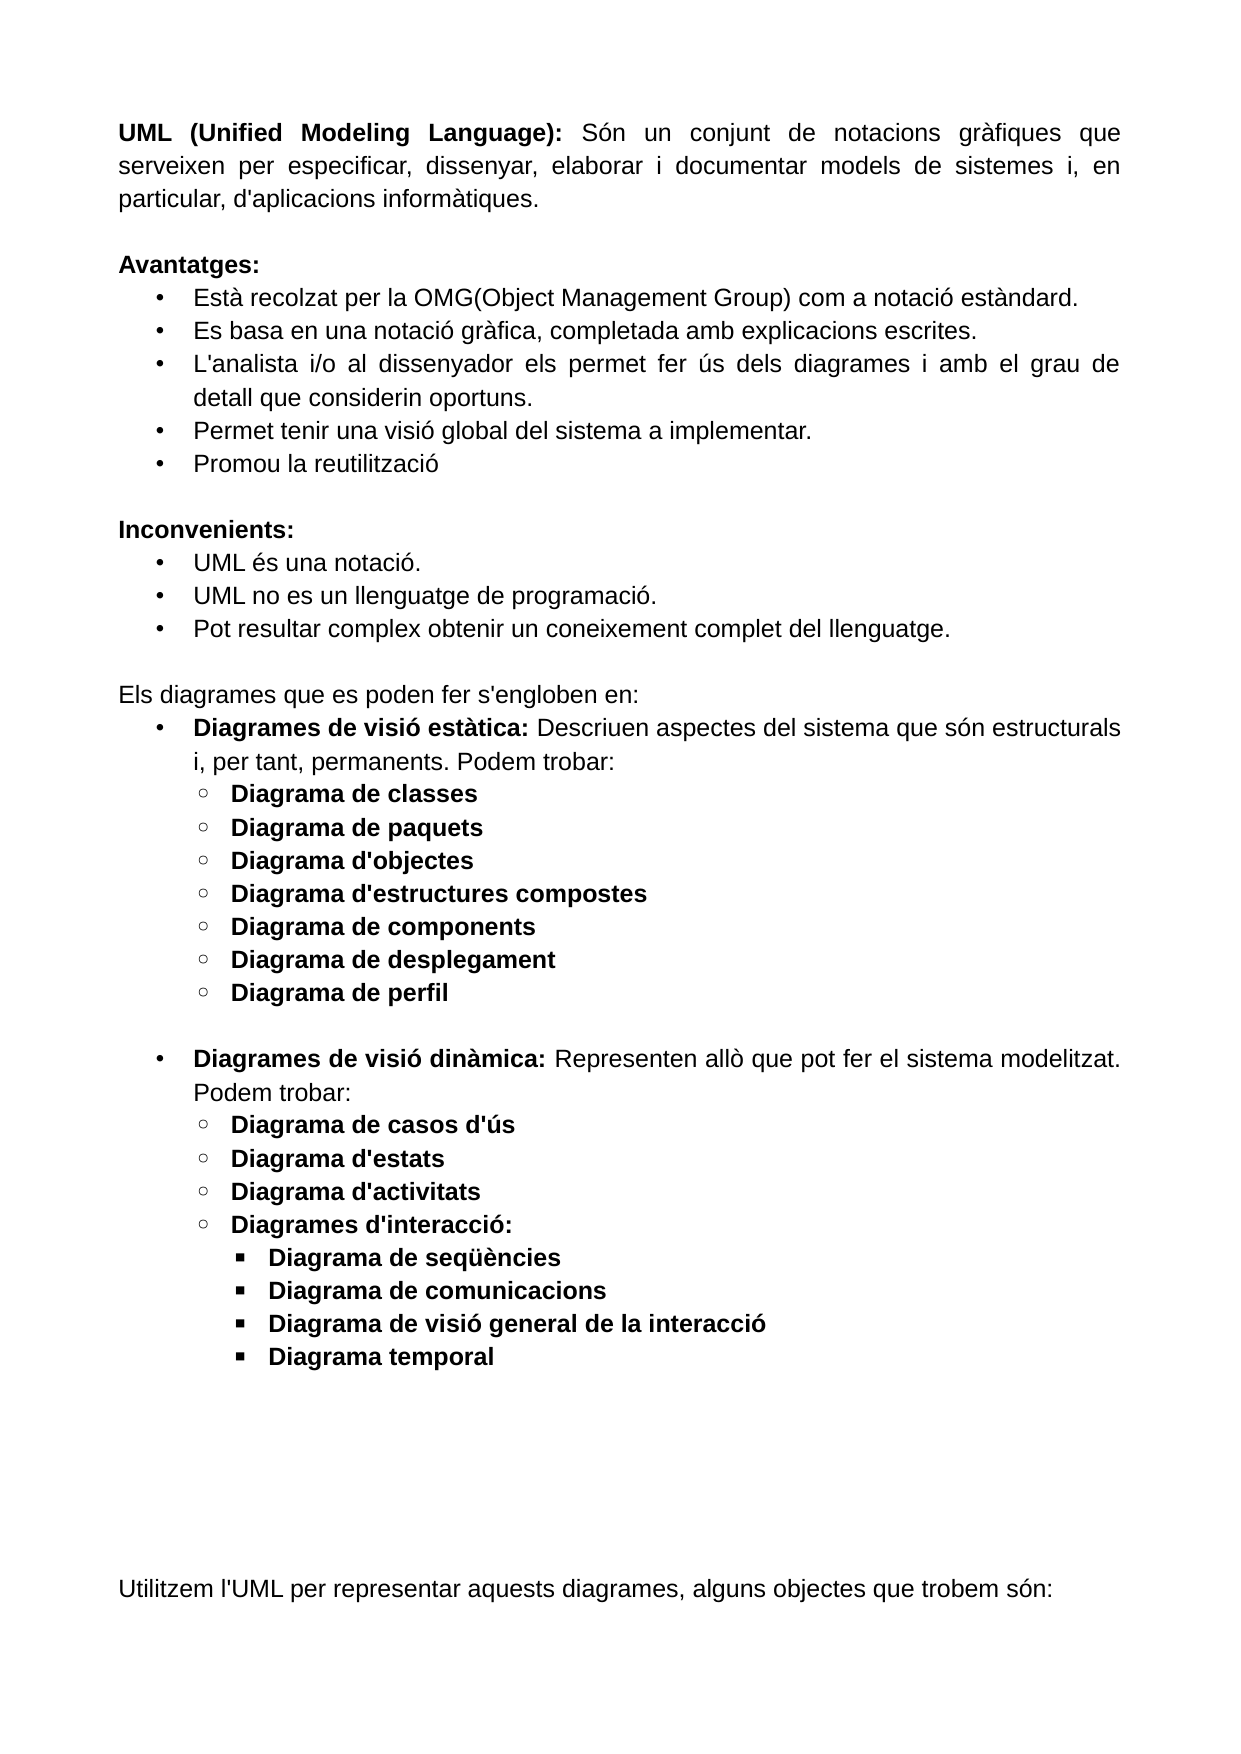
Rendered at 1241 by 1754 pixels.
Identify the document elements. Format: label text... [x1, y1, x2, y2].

list Diagrama de classes [193, 779, 1122, 808]
list UML és una notació. [156, 548, 1122, 577]
text Utilitzem l'UML per representar aquests diagrames, alguns objectes que trobem són: [118, 1574, 1122, 1602]
list Diagrama de casos d'ús [193, 1111, 1122, 1139]
text UML (Unified Modeling Language): Són un conjunt de notacions gràfiques que serveixen per especificar, dissenyar, elaborar i documentar models de sistemes i, en particular, d'aplicacions informàtiques. [118, 118, 1122, 213]
text Inconvenients: [118, 515, 1122, 544]
list Diagrama de perfil [193, 978, 1122, 1007]
list Es basa en una notació gràfica, completada amb explicacions escrites. [156, 316, 1122, 345]
text Avantatges: [118, 250, 1122, 279]
list Diagrama d'activitats [193, 1177, 1122, 1206]
list Diagrama temporal [231, 1342, 1122, 1371]
list Permet tenir una visió global del sistema a implementar. [156, 416, 1122, 444]
list Diagrama de visió general de la interacció [231, 1309, 1122, 1338]
list L'analista i/o al dissenyador els permet fer ús dels diagrames i amb el grau de detall que considerin oportuns. [156, 349, 1122, 411]
list Diagrames de visió dinàmica: Representen allò que pot fer el sistema modelitzat. Podem trobar: [156, 1044, 1122, 1106]
list Diagrama de paquets [193, 813, 1122, 841]
list UML no es un llenguatge de programació. [156, 581, 1122, 610]
list Promou la reutilització [156, 449, 1122, 478]
list Diagrama d'estats [193, 1144, 1122, 1172]
list Diagrama de seqüències [231, 1243, 1122, 1272]
list Pot resultar complex obtenir un coneixement complet del llenguatge. [156, 614, 1122, 643]
list Diagrama d'objectes [193, 846, 1122, 874]
text Els diagrames que es poden fer s'engloben en: [118, 680, 1122, 709]
list Diagrames de visió estàtica: Descriuen aspectes del sistema que són estructurals i, per tant, permanents. Podem trobar: [156, 713, 1122, 775]
list Diagrama de desplegament [193, 945, 1122, 974]
list Diagrames d'interacció: [193, 1210, 1122, 1239]
list Està recolzat per la OMG(Object Management Group) com a notació estàndard. [156, 283, 1122, 312]
list Diagrama de components [193, 912, 1122, 941]
list Diagrama d'estructures compostes [193, 879, 1122, 908]
list Diagrama de comunicacions [231, 1276, 1122, 1305]
